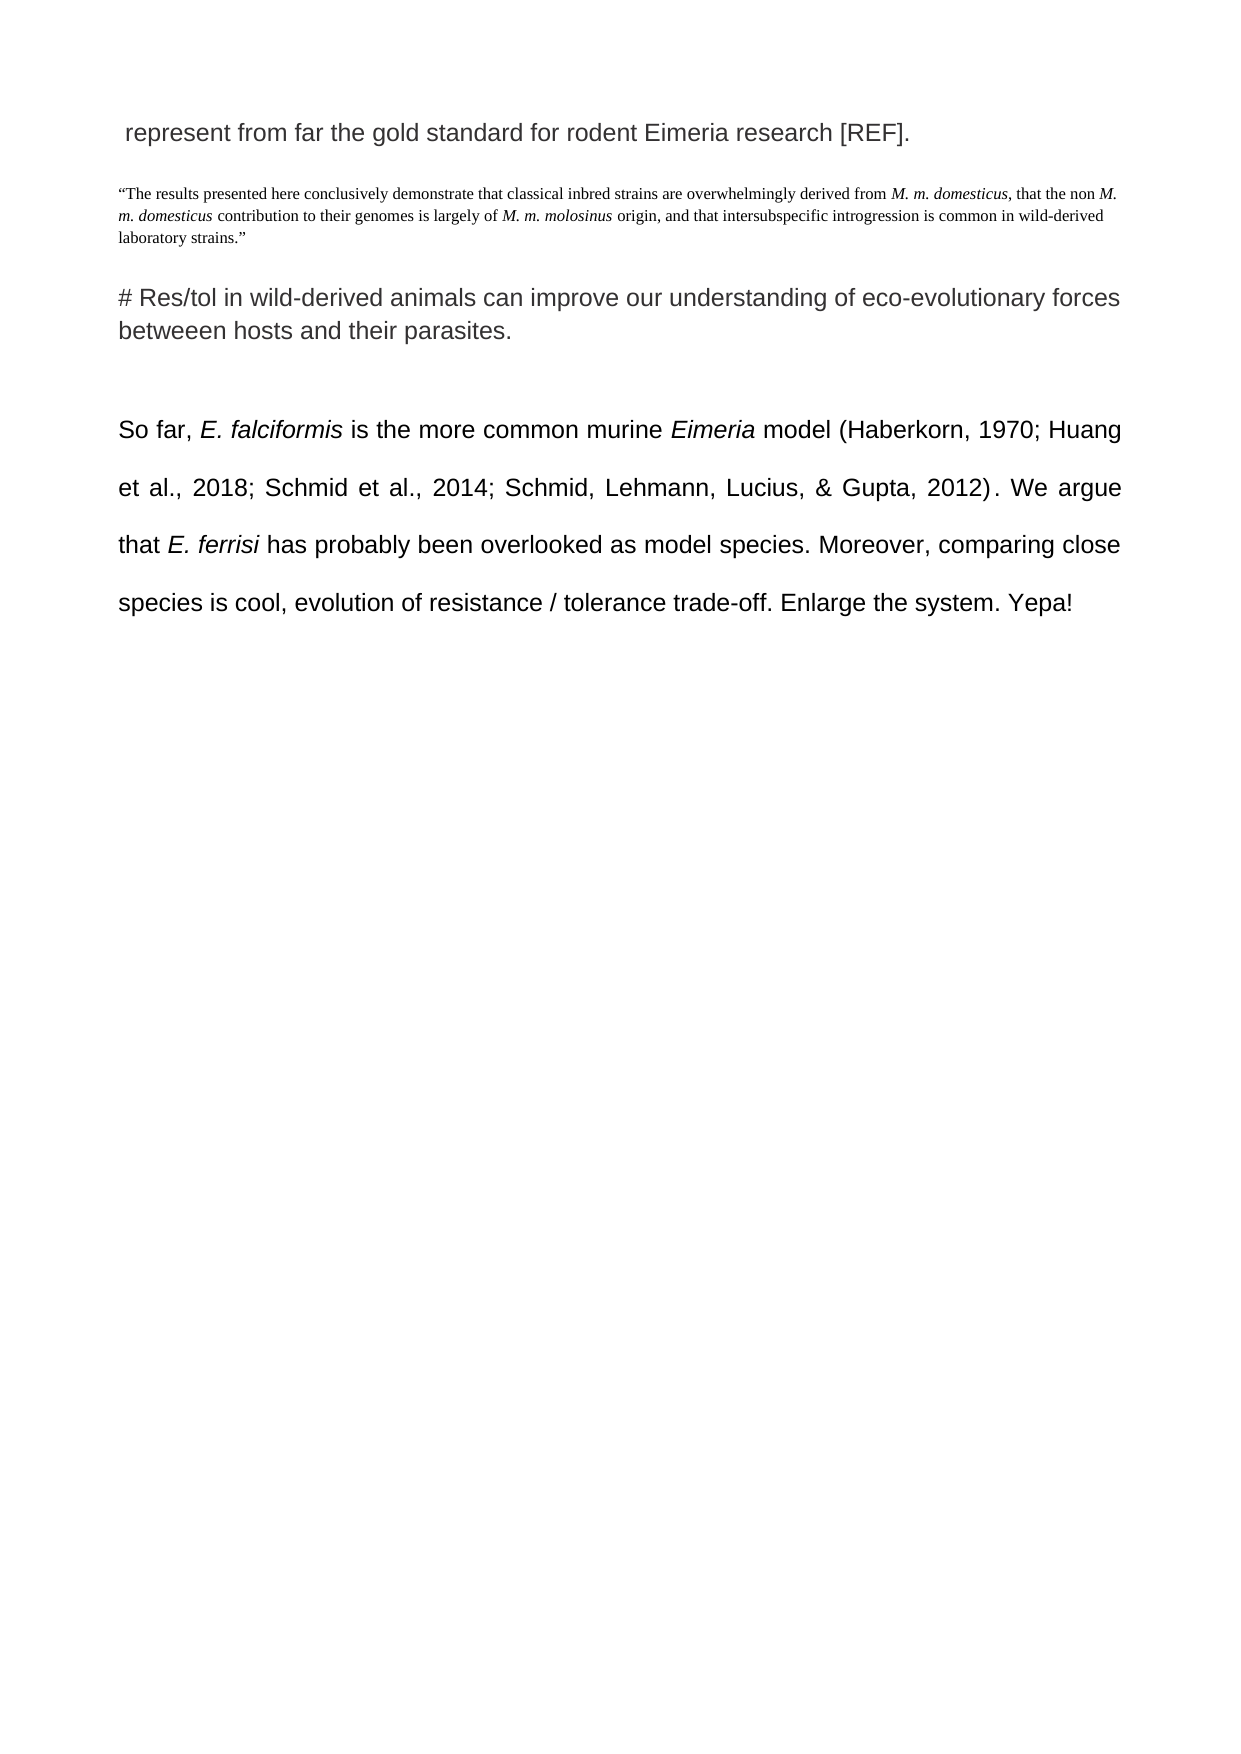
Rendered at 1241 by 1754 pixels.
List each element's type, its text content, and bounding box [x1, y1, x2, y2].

text So far, E. falciformis is the more common murine Eimeria model (Haberkorn, 1970; Huang et al., 2018; Schmid et al., 2014; Schmid, Lehmann, Lucius, & Gupta, 2012). We argue that E. ferrisi has probably been overlooked as model species. Moreover, comparing close species is cool, evolution of resistance / tolerance trade-off. Enlarge the system. Yepa! [118, 415, 1122, 616]
text represent from far the gold standard for rodent Eimeria research [REF]. [118, 118, 1122, 147]
text “The results presented here conclusively demonstrate that classical inbred strains are overwhelmingly derived from M. m. domesticus, that the non M. m. domesticus contribution to their genomes is largely of M. m. molosinus origin, and that intersubspecific introgression is common in wild-derived laboratory strains.” [118, 184, 1122, 247]
text # Res/tol in wild-derived animals can improve our understanding of eco-evolutionary forces betweeen hosts and their parasites. [118, 283, 1122, 345]
